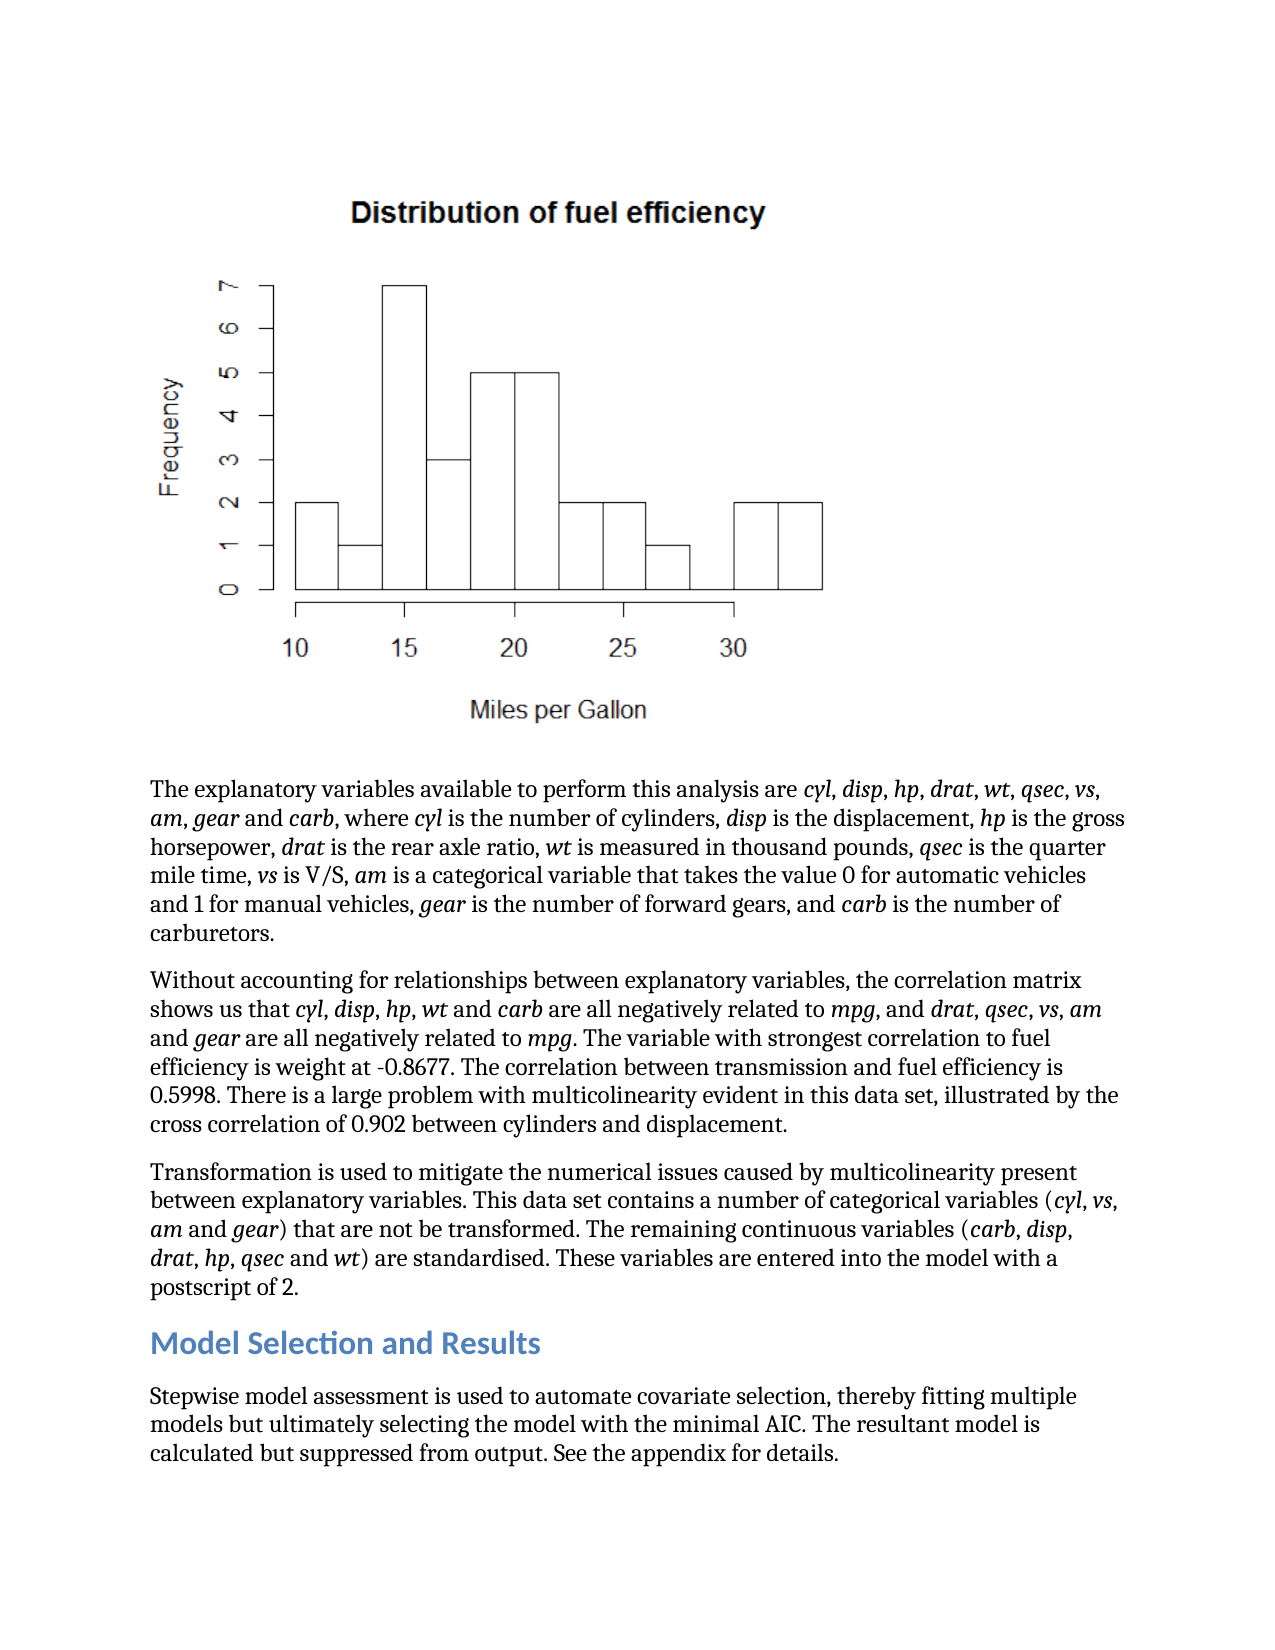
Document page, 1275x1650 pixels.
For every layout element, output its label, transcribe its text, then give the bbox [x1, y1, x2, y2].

text Transformation is used to mitigate the numerical issues caused by multicolinearity present between explanatory variables. This data set contains a number of categorical variables (cyl, vs, am and gear) that are not be transformed. The remaining continuous variables (carb, disp, drat, hp, qsec and wt) are standardised. These variables are entered into the model with a postscript of 2. [150, 1157, 1125, 1301]
text Without accounting for relationships between explanatory variables, the correlation matrix shows us that cyl, disp, hp, wt and carb are all negatively related to mpg, and drat, qsec, vs, am and gear are all negatively related to mpg. The variable with strongest correlation to fuel efficiency is weight at -0.8677. The correlation between transmission and fuel efficiency is 0.5998. There is a large problem with multicolinearity evident in this data set, illustrated by the cross correlation of 0.902 between cylinders and displacement. [150, 966, 1125, 1139]
subtitle Model Selection and Results [150, 1322, 1125, 1363]
text The explanatory variables available to perform this analysis are cyl, disp, hp, drat, wt, qsec, vs, am, gear and carb, where cyl is the number of cylinders, disp is the displacement, hp is the gross horsepower, drat is the rear axle ratio, wt is measured in thousand pounds, qsec is the quarter mile time, vs is V/S, am is a categorical variable that takes the value 0 for automatic vehicles and 1 for manual vehicles, gear is the number of forward gears, and carb is the number of carburetors. [150, 775, 1125, 947]
text Stepwise model assessment is used to automate covariate selection, thereby fitting multiple models but ultimately selecting the model with the minimal AIC. The resultant model is calculated but suppressed from output. See the appendix for details. [150, 1382, 1125, 1468]
picture [150, 150, 907, 757]
